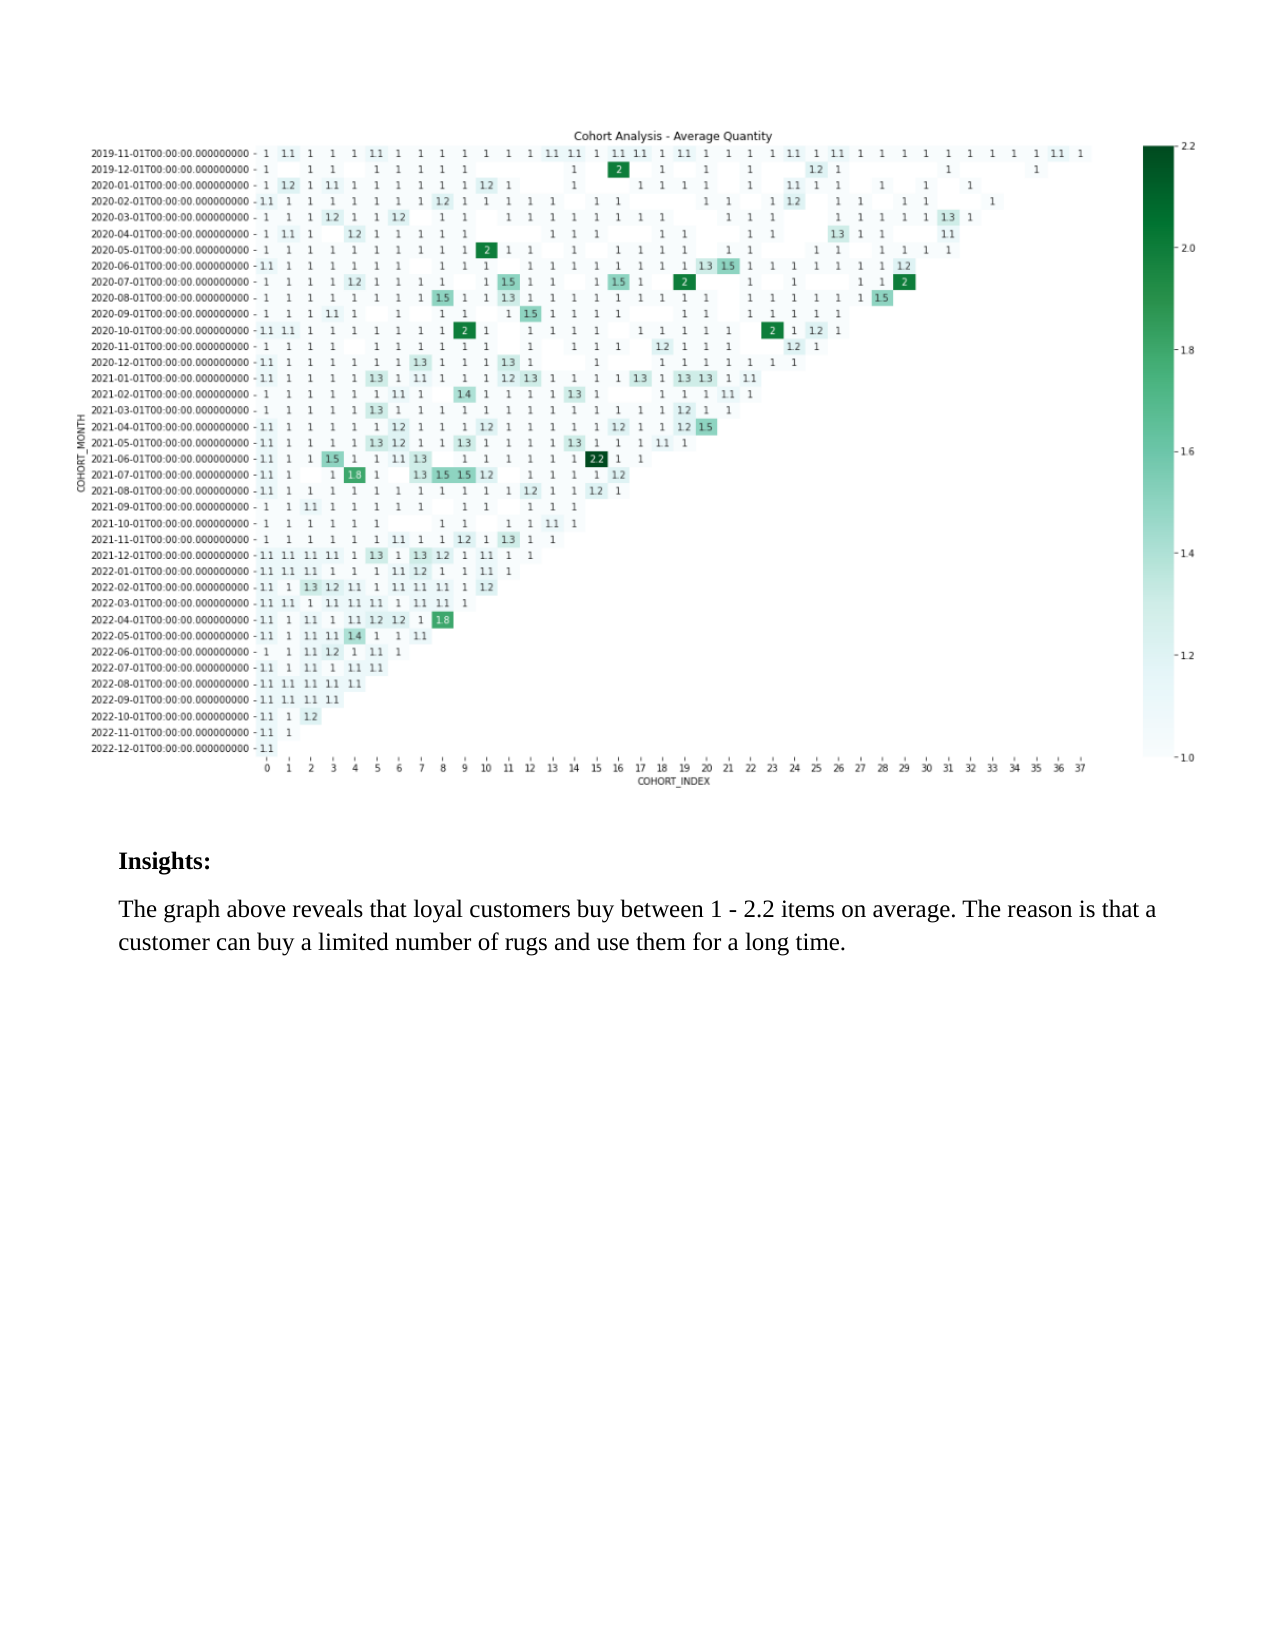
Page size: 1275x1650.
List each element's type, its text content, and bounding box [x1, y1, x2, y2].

text The graph above reveals that loyal customers buy between 1 - 2.2 items on average. The reason is that a customer can buy a limited number of rugs and use them for a long time. [118, 894, 1157, 955]
table_header [118, 817, 238, 846]
text Insights: [118, 846, 1157, 875]
picture [74, 118, 1201, 789]
